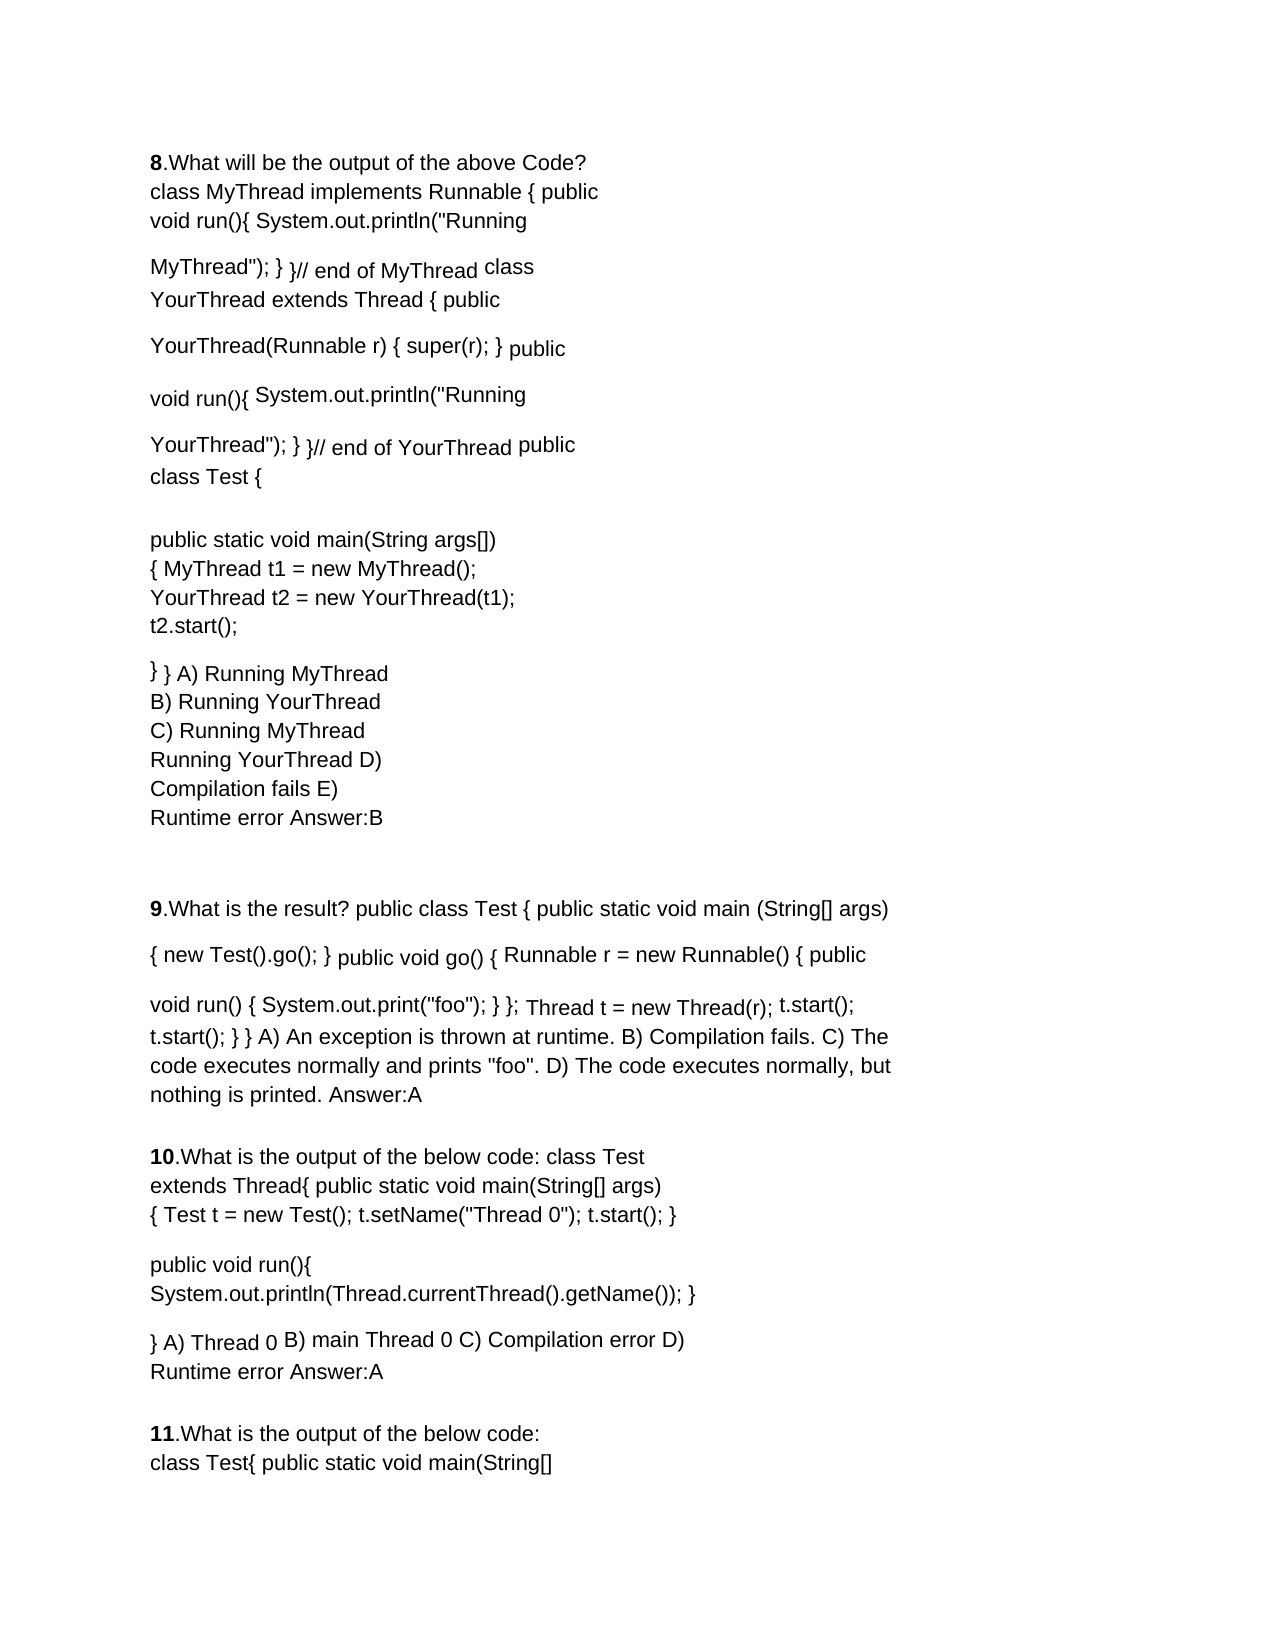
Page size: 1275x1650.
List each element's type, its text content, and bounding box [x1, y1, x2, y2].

text } } A) Running MyThread B) Running YourThread C) Running MyThread Running YourThread D) Compilation fails E) Runtime error Answer:B [150, 642, 392, 830]
text 11.What is the output of the below code: class Test{ public static void main(String[] [150, 1421, 559, 1475]
text 10.What is the output of the below code: class Test extends Thread{ public static void main(String[] args) { Test t = new Test(); t.setName("Thread 0"); t.start(); } public void run(){ System.out.println(Thread.currentThread().getName()); } } A) Thread 0 B) main Thread 0 C) Compilation error D) Runtime error Answer:A [150, 1144, 708, 1384]
text 9.What is the result? public class Test { public static void main (String[] args) { new Test().go(); } public void go() { Runnable r = new Runnable() { public void run() { System.out.print("foo"); } }; Thread t = new Thread(r); t.start(); t.start(); } } A) An exception is thrown at runtime. B) Compilation fails. C) The code executes normally and prints "foo". D) The code executes normally, but nothing is printed. Answer:A [150, 896, 902, 1107]
text 8.What will be the output of the above Code? class MyThread implements Runnable { public void run(){ System.out.println("Running MyThread"); } }// end of MyThread class YourThread extends Thread { public YourThread(Runnable r) { super(r); } public void run(){ System.out.println("Running YourThread"); } }// end of YourThread public class Test { [150, 150, 607, 489]
text public static void main(String args[]) { MyThread t1 = new MyThread(); YourThread t2 = new YourThread(t1); t2.start(); [150, 527, 532, 639]
